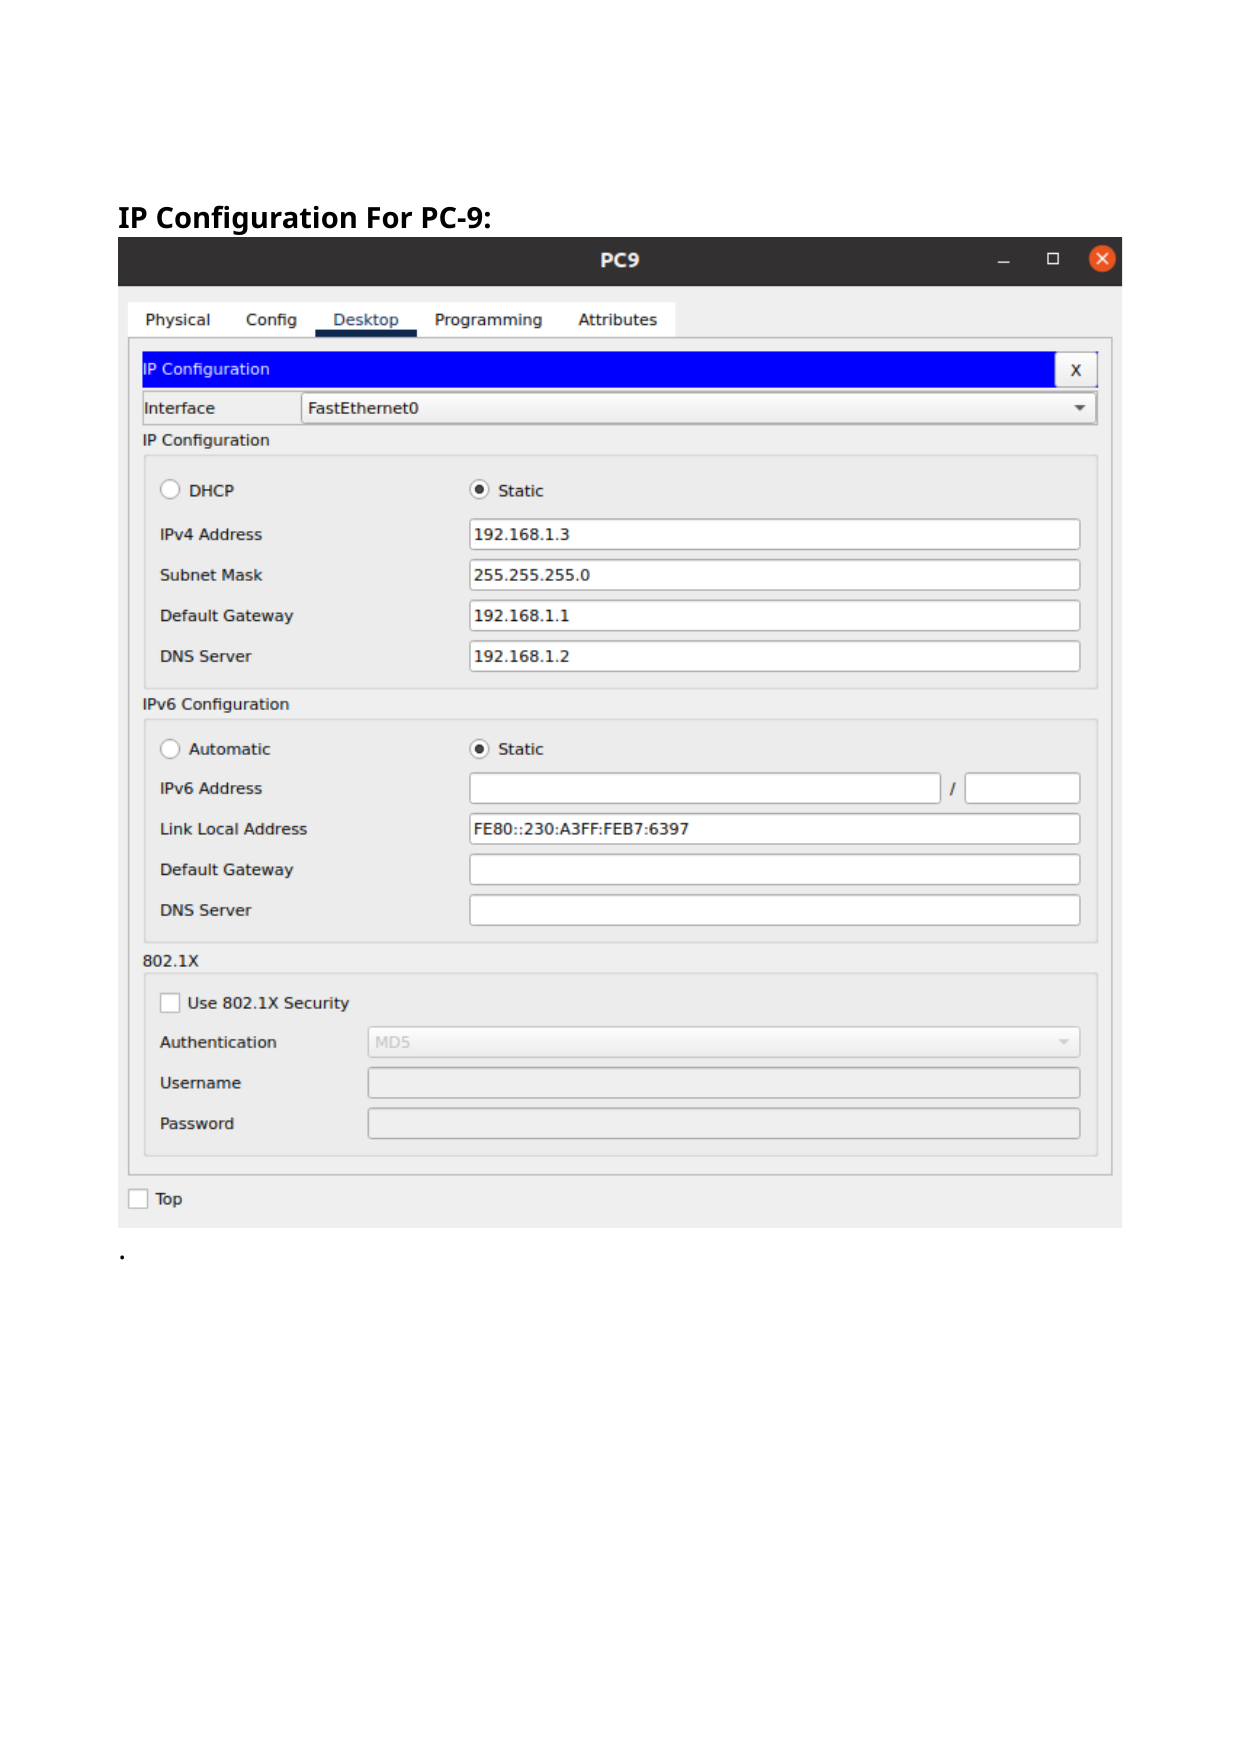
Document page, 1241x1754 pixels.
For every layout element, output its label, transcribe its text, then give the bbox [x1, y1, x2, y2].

text . [118, 1228, 1122, 1268]
picture [118, 237, 1123, 1228]
text IP Configuration For PC-9: [118, 197, 1122, 237]
